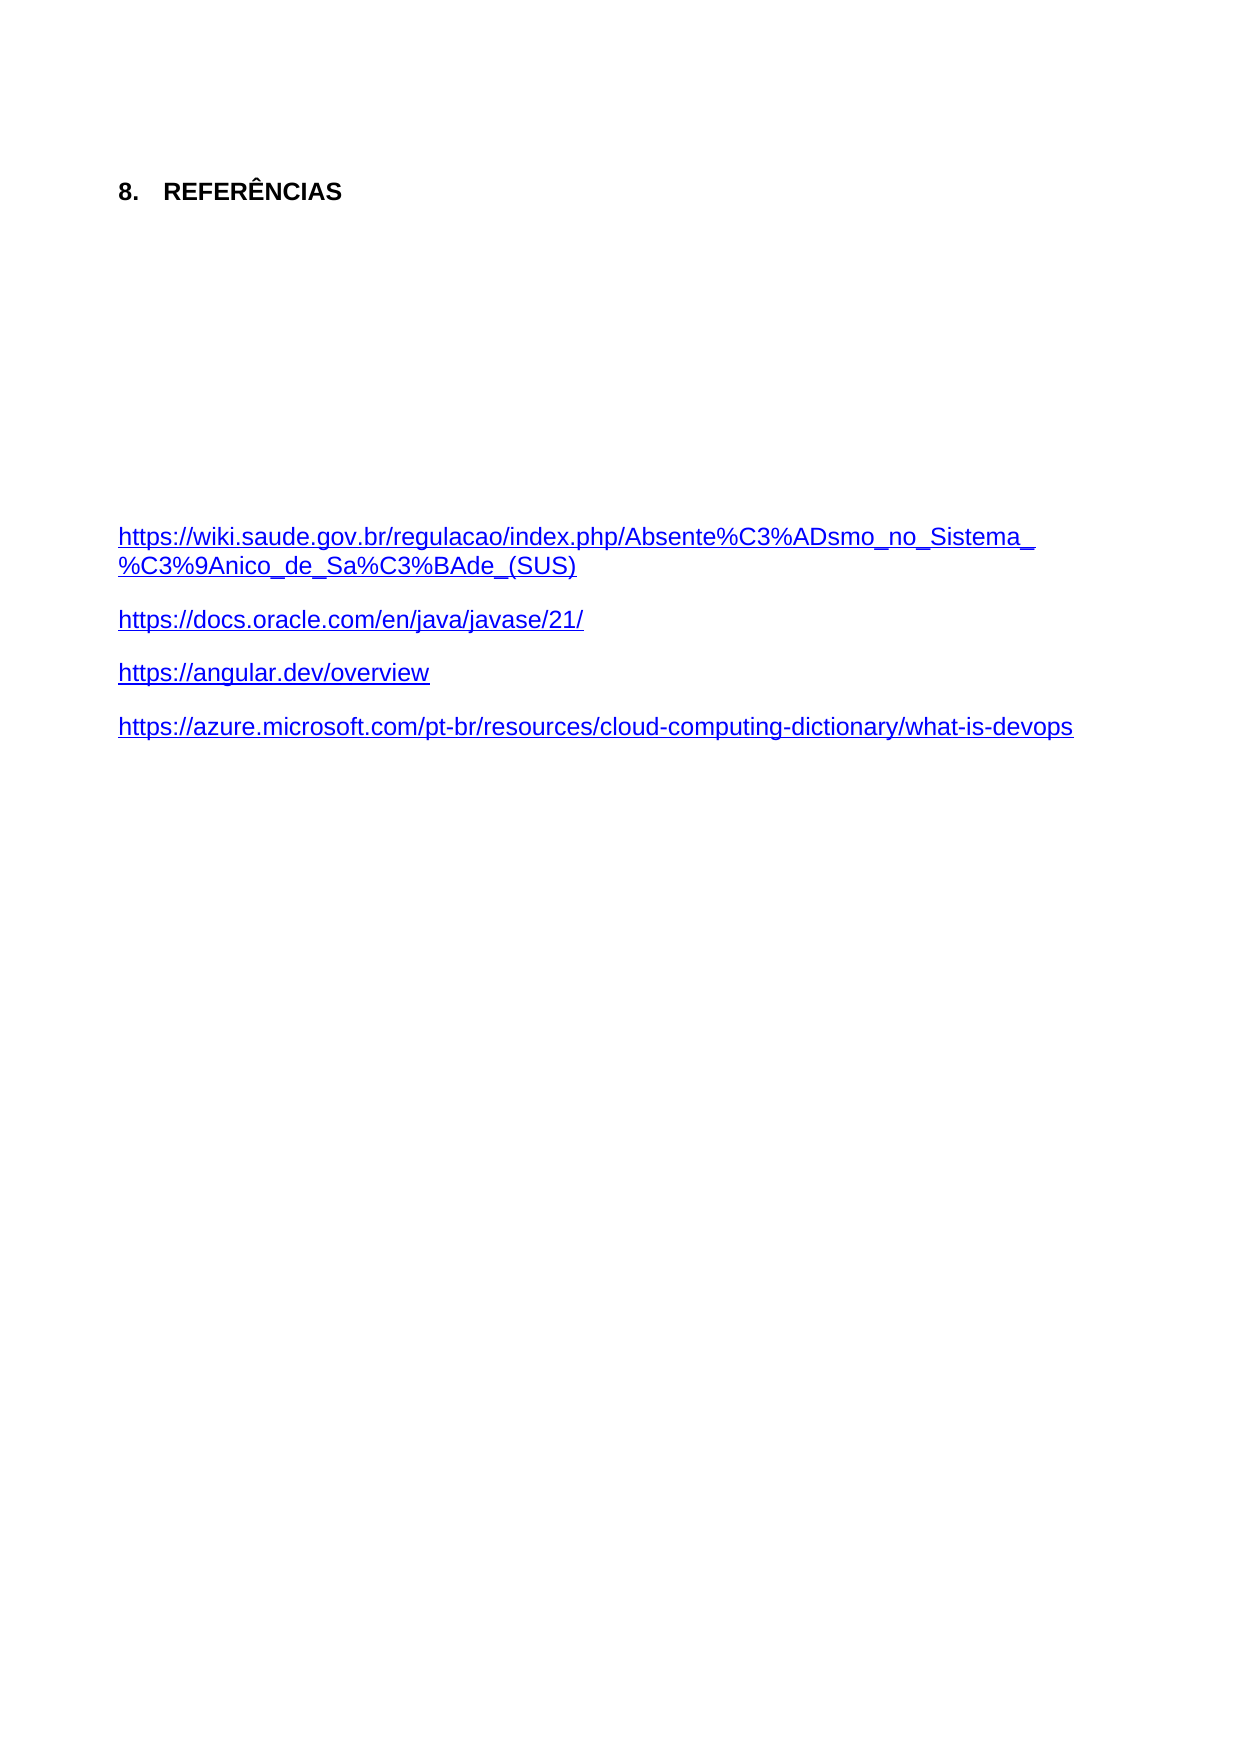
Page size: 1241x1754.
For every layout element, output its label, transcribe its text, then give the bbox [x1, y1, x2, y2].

text https://azure.microsoft.com/pt-br/resources/cloud-computing-dictionary/what-is-devops [118, 712, 1122, 741]
text BRASIL. Ministério da Saúde. Absenteísmo no Sistema Único de Saúde (SUS). Wiki da Regulação em Saúde. Disponível em: https://wiki.saude.gov.br/regulacao/index.php/Absente%C3%ADsmo_no_Sistema_%C3%9Anico_de_Sa%C3%BAde_(SUS). Acesso em: 17 jun. 2025. [118, 465, 1122, 580]
text CIRNE, M. R. .; CYRINO, C. M. S. .; MARTINS, M. R. .; FRANZINI, O. R. da S. .; CONSORTI, E. M. .; BICUDO, T. B. .; JULIANI, C. M. C. M. . Tecnologia de informação e comunicação na saúde: revisão integrativa. Revista Recien - Revista Científica de Enfermagem, [S. l.], v. 13, n. 41, p. 890–904, 2023. DOI: 10.24276/rrecien2023.13.41.890-904. Disponível em: https://recien.com.br/index.php/Recien/article/view/807. Acesso em: 17 jun. 2025. [118, 267, 1122, 440]
text https://angular.dev/overview [118, 658, 1122, 687]
text https://docs.oracle.com/en/java/javase/21/ [118, 605, 1122, 633]
subtitle REFERÊNCIAS [118, 177, 1122, 206]
